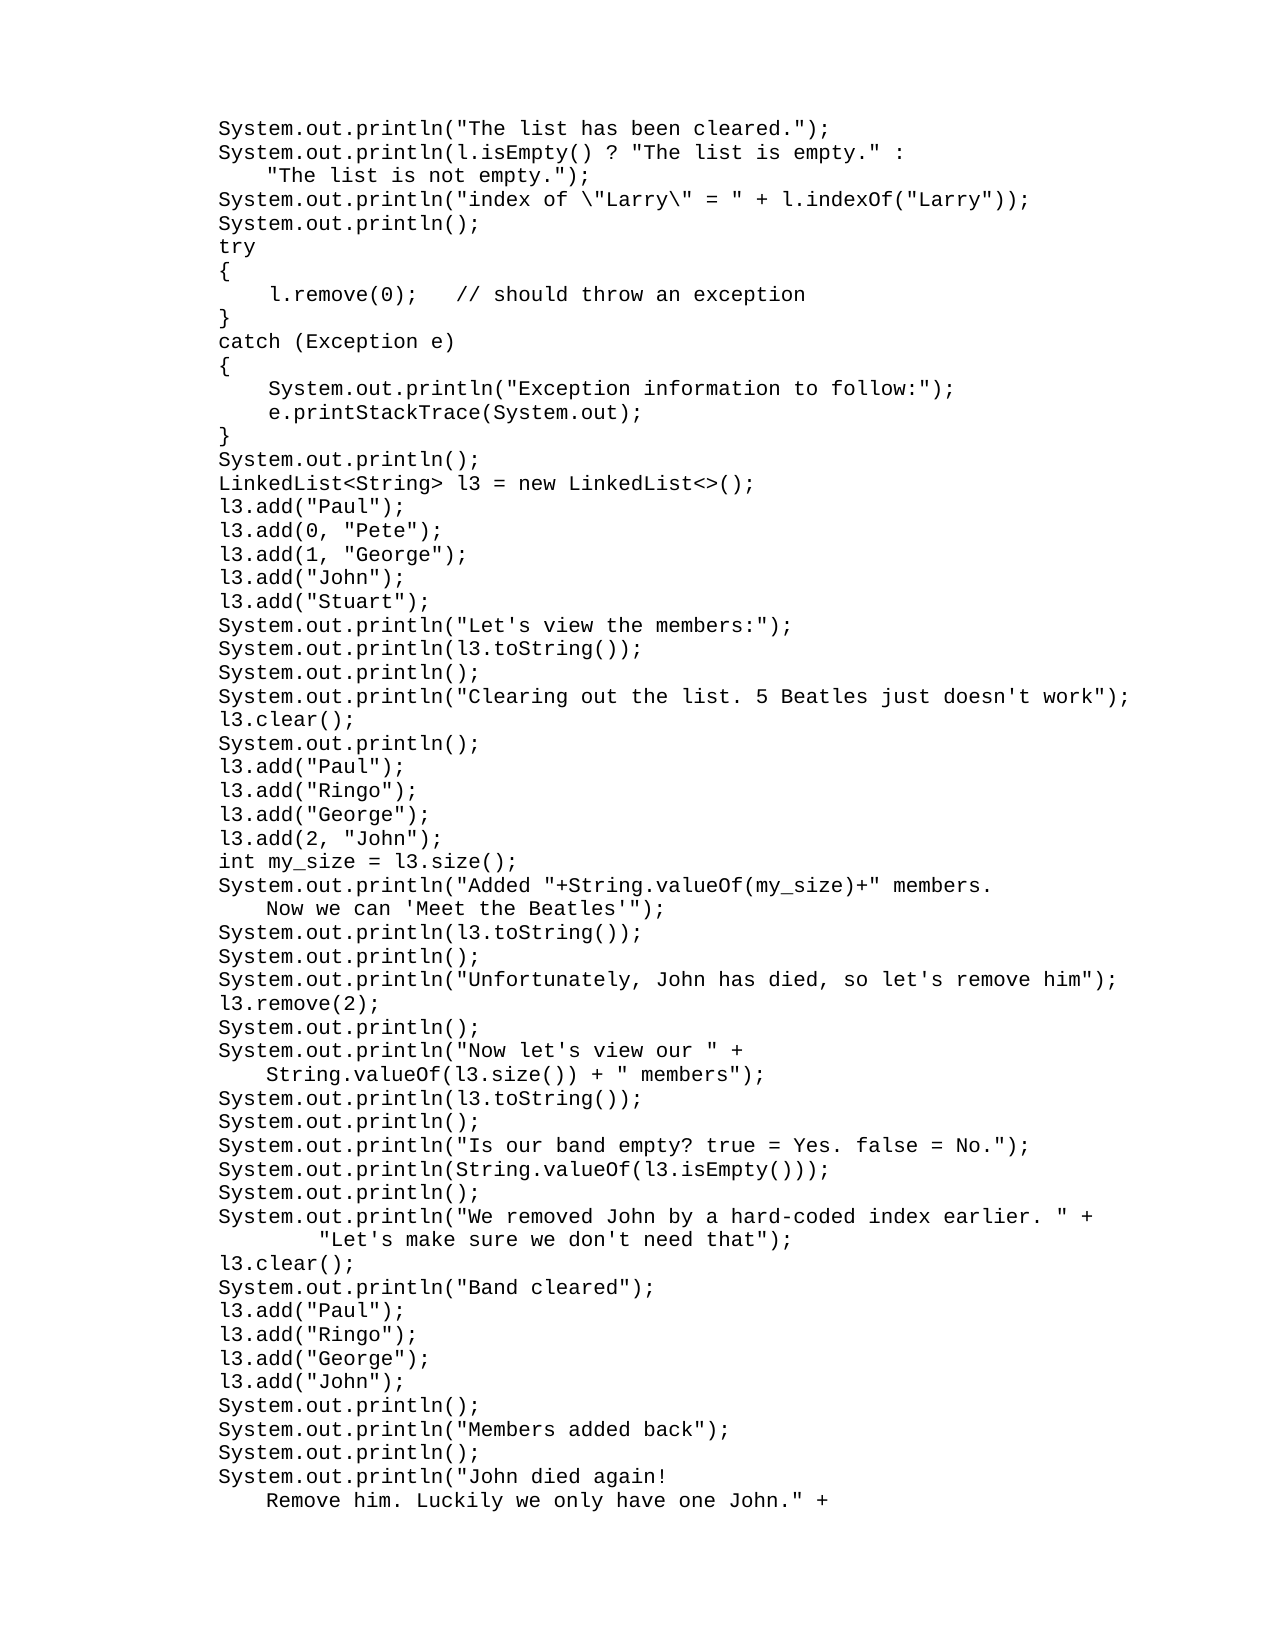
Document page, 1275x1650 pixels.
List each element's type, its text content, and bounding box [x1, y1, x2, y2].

text Remove him. Luckily we only have one John." + [118, 1489, 1157, 1513]
text { [118, 354, 1157, 378]
text l3.clear(); [118, 709, 1157, 733]
text System.out.println("John died again! [118, 1466, 1157, 1489]
text System.out.println(); [118, 733, 1157, 757]
text Now we can 'Meet the Beatles'"); [118, 898, 1157, 922]
text System.out.println("Clearing out the list. 5 Beatles just doesn't work"); [118, 686, 1157, 709]
text System.out.println("Band cleared"); [118, 1277, 1157, 1300]
text System.out.println("The list has been cleared."); [118, 118, 1157, 142]
text System.out.println(); [118, 1442, 1157, 1466]
text LinkedList<String> l3 = new LinkedList<>(); [118, 473, 1157, 496]
text l3.add("Stuart"); [118, 591, 1157, 615]
text System.out.println("Now let's view our " + [118, 1040, 1157, 1064]
text System.out.println("Members added back"); [118, 1419, 1157, 1442]
text System.out.println(); [118, 213, 1157, 236]
text System.out.println(l3.toString()); [118, 922, 1157, 946]
text "The list is not empty."); [118, 165, 1157, 189]
text System.out.println(String.valueOf(l3.isEmpty())); [118, 1158, 1157, 1182]
text l3.clear(); [118, 1253, 1157, 1277]
text l3.add(2, "John"); [118, 827, 1157, 851]
text l3.add("George"); [118, 804, 1157, 827]
text System.out.println(); [118, 449, 1157, 473]
text l.remove(0); // should throw an exception [118, 284, 1157, 307]
text System.out.println("We removed John by a hard-coded index earlier. " + [118, 1206, 1157, 1229]
text l3.add("Paul"); [118, 496, 1157, 520]
text l3.add("Paul"); [118, 757, 1157, 780]
text } [118, 307, 1157, 331]
text System.out.println("index of \"Larry\" = " + l.indexOf("Larry")); [118, 189, 1157, 213]
text l3.add("Ringo"); [118, 780, 1157, 804]
text l3.add("George"); [118, 1348, 1157, 1371]
text System.out.println(); [118, 1017, 1157, 1040]
text System.out.println(); [118, 1182, 1157, 1206]
text System.out.println("Exception information to follow:"); [118, 378, 1157, 402]
text l3.add("Paul"); [118, 1300, 1157, 1324]
text String.valueOf(l3.size()) + " members"); [118, 1064, 1157, 1088]
text l3.add("John"); [118, 567, 1157, 591]
text System.out.println(l3.toString()); [118, 1088, 1157, 1111]
text catch (Exception e) [118, 331, 1157, 354]
text System.out.println(); [118, 1395, 1157, 1419]
text System.out.println(l.isEmpty() ? "The list is empty." : [118, 142, 1157, 165]
text e.printStackTrace(System.out); [118, 402, 1157, 426]
text System.out.println(); [118, 1111, 1157, 1135]
text try [118, 236, 1157, 260]
text l3.add("John"); [118, 1371, 1157, 1395]
text l3.remove(2); [118, 993, 1157, 1017]
text l3.add(0, "Pete"); [118, 520, 1157, 544]
text "Let's make sure we don't need that"); [118, 1229, 1157, 1253]
text int my_size = l3.size(); [118, 851, 1157, 875]
text System.out.println("Added "+String.valueOf(my_size)+" members. [118, 875, 1157, 898]
text System.out.println("Let's view the members:"); [118, 615, 1157, 638]
text l3.add("Ringo"); [118, 1324, 1157, 1348]
text { [118, 260, 1157, 284]
text l3.add(1, "George"); [118, 544, 1157, 567]
text System.out.println("Unfortunately, John has died, so let's remove him"); [118, 969, 1157, 993]
text System.out.println(); [118, 662, 1157, 686]
text System.out.println(l3.toString()); [118, 638, 1157, 662]
text System.out.println(); [118, 946, 1157, 969]
text } [118, 426, 1157, 449]
text System.out.println("Is our band empty? true = Yes. false = No."); [118, 1135, 1157, 1158]
